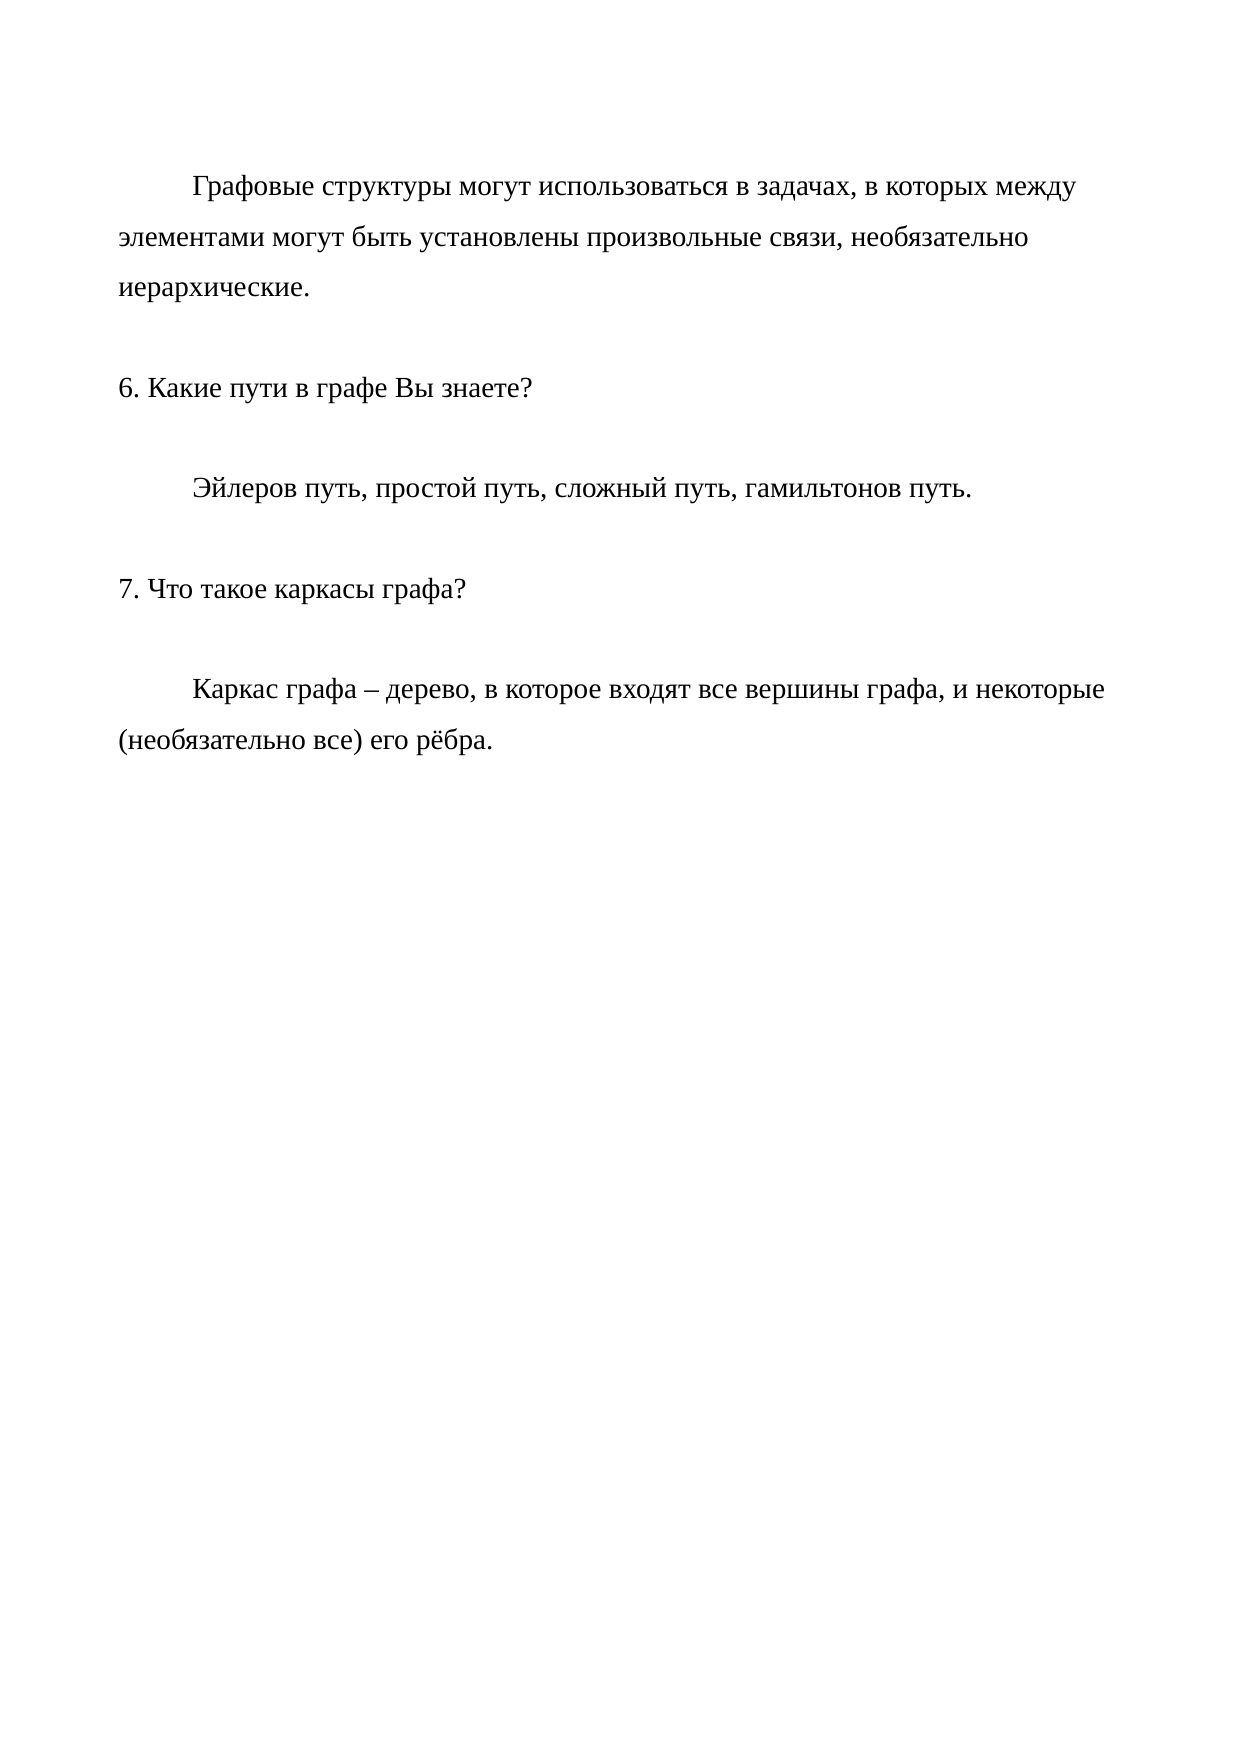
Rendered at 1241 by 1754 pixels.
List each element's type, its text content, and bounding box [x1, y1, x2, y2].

text Каркас графа – дерево, в которое входят все вершины графа, и некоторые (необязательно все) его рёбра. [118, 672, 1122, 755]
text Графовые структуры могут использоваться в задачах, в которых между элементами могут быть установлены произвольные связи, необязательно иерархические. [118, 118, 1122, 303]
text 6. Какие пути в графе Вы знаете? [118, 370, 1122, 403]
text 7. Что такое каркасы графа? [118, 571, 1122, 604]
text Эйлеров путь, простой путь, сложный путь, гамильтонов путь. [118, 470, 1122, 504]
